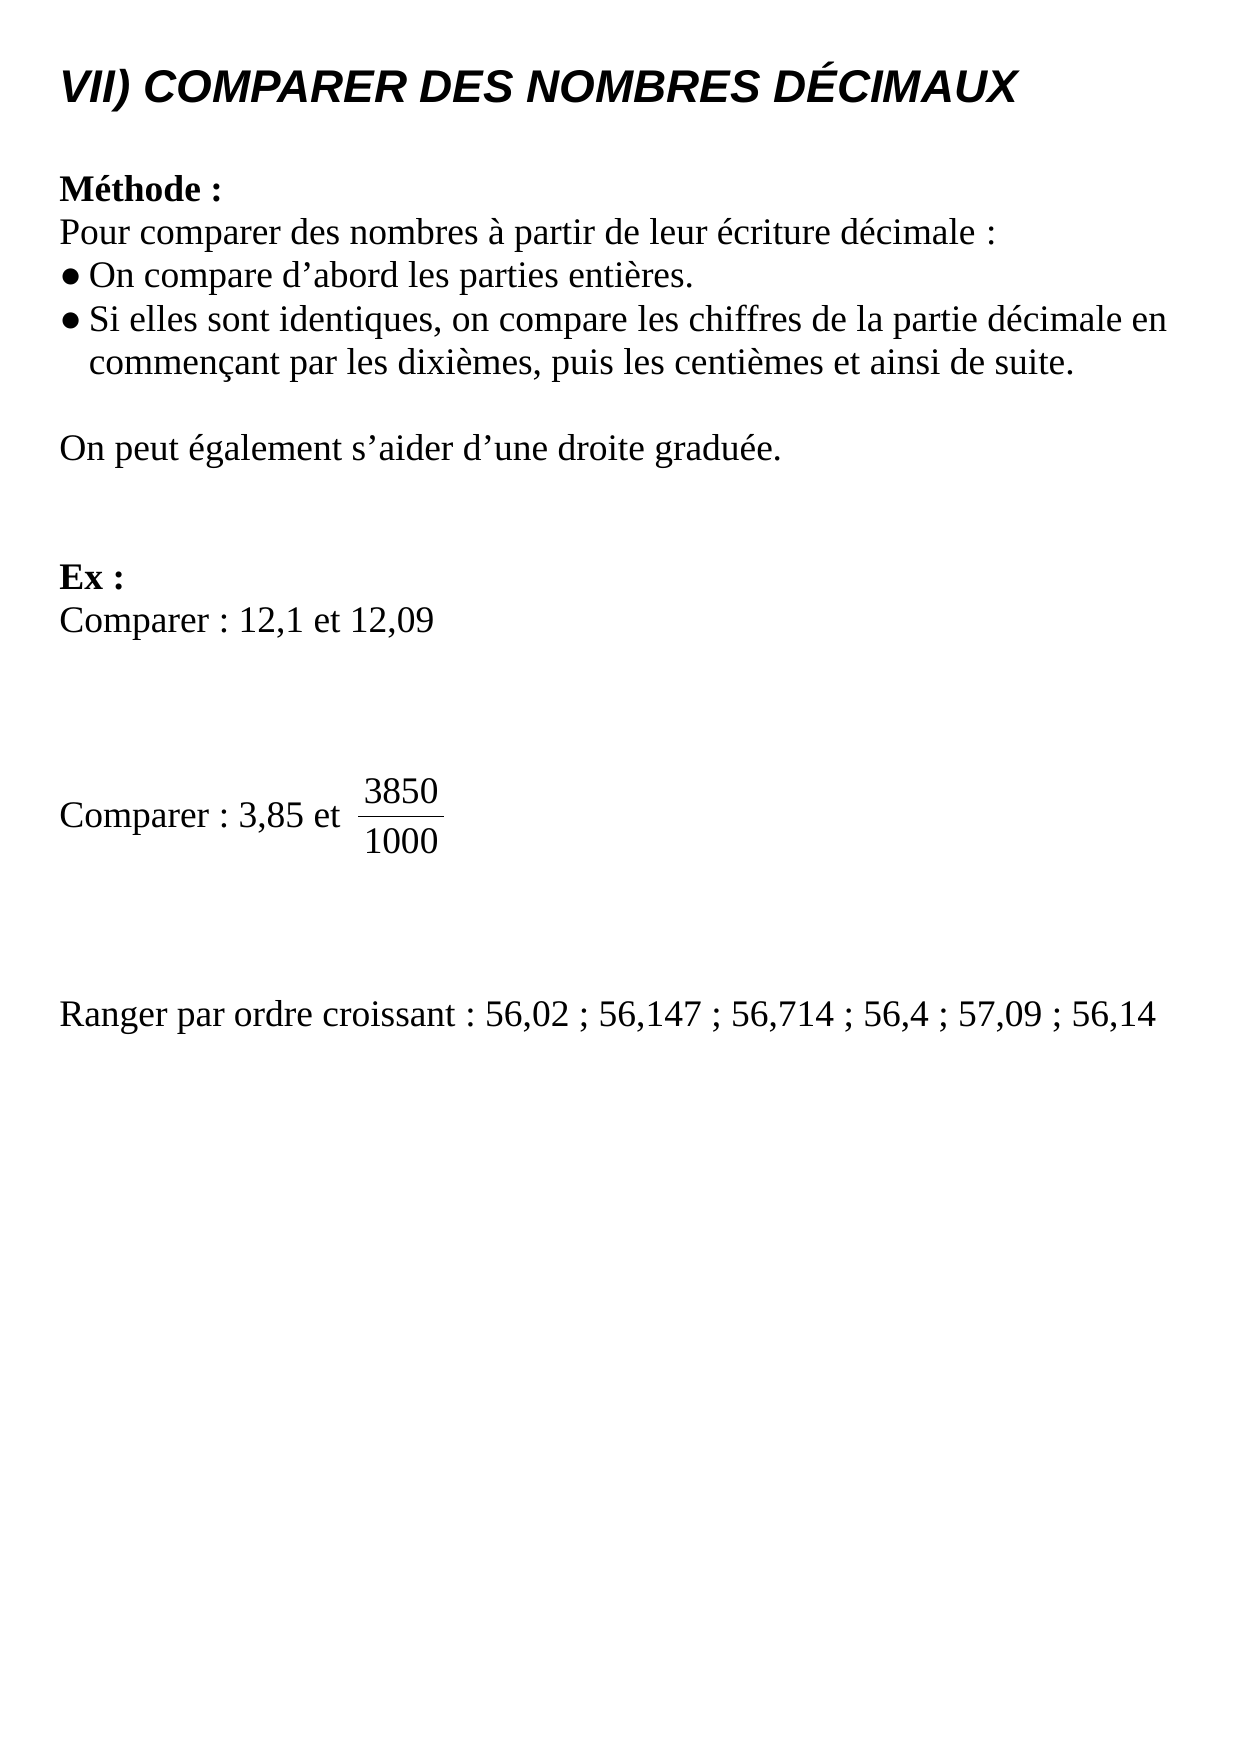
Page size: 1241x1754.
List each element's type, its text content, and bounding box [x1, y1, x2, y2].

text Méthode : [59, 167, 1181, 210]
list Si elles sont identiques, on compare les chiffres de la partie décimale en commençant par les dixièmes, puis les centièmes et ainsi de suite. [59, 296, 1181, 382]
text On peut également s’aider d’une droite graduée. [59, 425, 1181, 468]
text Ranger par ordre croissant : 56,02 ; 56,147 ; 56,714 ; 56,4 ; 57,09 ; 56,14 [59, 992, 1181, 1035]
text Comparer : 3,85 et [59, 770, 1181, 862]
text Ex : [59, 555, 1181, 598]
text Comparer : 12,1 et 12,09 [59, 598, 1181, 641]
list On compare d’abord les parties entières. [59, 253, 1181, 296]
text Pour comparer des nombres à partir de leur écriture décimale : [59, 210, 1181, 253]
list Comparer des nombres décimaux [59, 59, 1181, 112]
